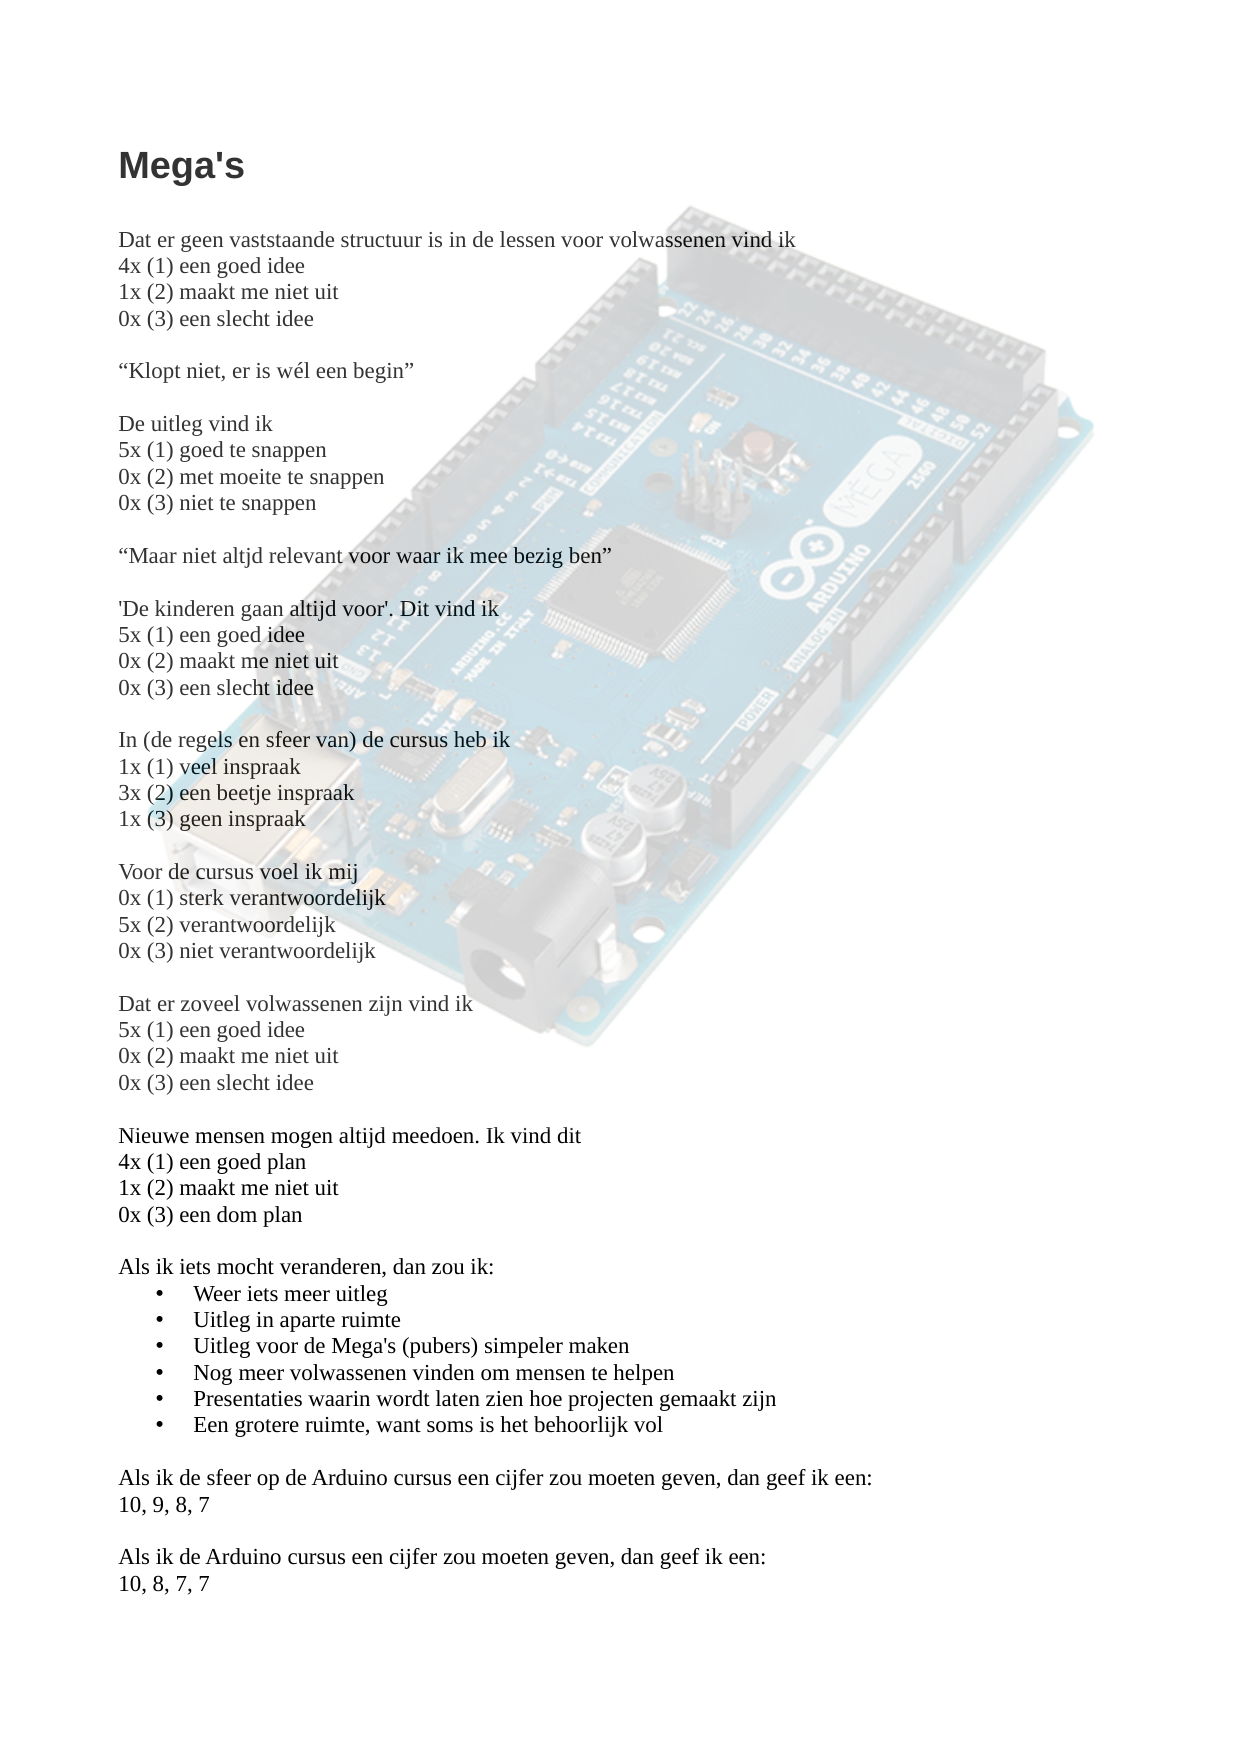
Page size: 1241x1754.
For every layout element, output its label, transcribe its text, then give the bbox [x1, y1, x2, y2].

picture [317, 605, 322, 621]
picture [259, 894, 268, 905]
picture [414, 236, 421, 247]
picture [374, 889, 385, 905]
picture [274, 257, 284, 273]
picture [252, 679, 263, 695]
picture [446, 552, 452, 563]
list Presentaties waarin wordt laten zien hoe projecten gemaakt zijn [156, 1385, 1122, 1412]
picture [285, 815, 294, 826]
picture [392, 1000, 402, 1011]
picture [264, 683, 269, 695]
picture [269, 763, 278, 774]
picture [118, 258, 129, 273]
picture [283, 679, 293, 695]
picture [147, 441, 153, 462]
picture [129, 789, 140, 800]
picture [315, 894, 325, 905]
picture [120, 811, 128, 826]
picture [303, 789, 314, 805]
picture [319, 473, 329, 484]
picture [324, 916, 335, 932]
picture [129, 815, 140, 826]
picture [167, 917, 173, 936]
picture [129, 1052, 140, 1063]
picture [208, 1052, 217, 1063]
picture [306, 446, 314, 457]
picture [288, 472, 293, 484]
picture [225, 868, 232, 879]
picture [286, 657, 292, 668]
picture [151, 731, 161, 747]
picture [420, 1000, 426, 1011]
picture [242, 367, 249, 378]
picture [326, 600, 336, 616]
picture [167, 258, 173, 277]
list Een grotere ruimte, want soms is het behoorlijk vol [156, 1412, 1122, 1438]
picture [498, 552, 506, 563]
picture [265, 921, 275, 932]
picture [246, 868, 253, 879]
picture [693, 236, 703, 247]
picture [591, 552, 601, 563]
picture [155, 469, 164, 484]
picture [364, 473, 372, 484]
picture [440, 736, 447, 747]
picture [526, 552, 534, 563]
picture [191, 815, 199, 826]
picture [249, 788, 254, 800]
picture [119, 627, 129, 642]
picture [200, 1026, 210, 1037]
picture [466, 736, 474, 747]
picture [172, 158, 191, 186]
picture [465, 600, 475, 616]
picture [208, 472, 213, 484]
picture [393, 367, 403, 378]
picture [223, 547, 238, 563]
picture [452, 547, 463, 563]
picture [262, 499, 271, 510]
picture [155, 284, 164, 299]
picture [158, 236, 166, 247]
picture [205, 367, 213, 378]
picture [129, 921, 140, 932]
picture [239, 789, 247, 800]
picture [217, 631, 227, 647]
picture [453, 605, 463, 616]
picture [324, 942, 334, 958]
picture [200, 1079, 210, 1090]
picture [147, 494, 153, 515]
picture [284, 916, 294, 932]
picture [205, 605, 212, 616]
picture [119, 890, 129, 905]
picture [167, 1075, 173, 1094]
picture [147, 310, 153, 331]
picture [241, 605, 251, 621]
picture [276, 367, 292, 378]
picture [475, 731, 486, 747]
picture [283, 736, 291, 747]
picture [295, 789, 302, 800]
picture [147, 283, 153, 304]
picture [338, 736, 348, 747]
picture [231, 947, 239, 958]
picture [147, 758, 153, 779]
picture [655, 236, 664, 247]
picture [214, 1000, 222, 1011]
picture [167, 680, 173, 699]
picture [167, 1048, 173, 1067]
picture [179, 1052, 196, 1063]
picture [268, 995, 274, 1011]
picture [705, 236, 713, 247]
picture [158, 1000, 166, 1011]
picture [268, 552, 275, 563]
picture [147, 810, 153, 831]
picture [293, 736, 301, 747]
picture [155, 917, 164, 932]
picture [129, 499, 140, 510]
picture [195, 158, 215, 178]
picture [292, 1000, 301, 1011]
picture [249, 473, 257, 484]
picture [179, 763, 190, 774]
picture [386, 367, 392, 378]
picture [155, 680, 165, 695]
picture [167, 811, 173, 830]
picture [225, 310, 231, 326]
picture [229, 262, 239, 273]
picture [261, 446, 271, 457]
picture [402, 236, 413, 247]
picture [198, 947, 206, 958]
picture [144, 868, 154, 879]
picture [473, 231, 483, 247]
picture [217, 262, 227, 278]
picture [145, 999, 150, 1011]
picture [119, 996, 134, 1011]
picture [326, 657, 332, 668]
picture [275, 921, 282, 932]
picture [284, 789, 294, 800]
picture [119, 1075, 129, 1090]
picture [119, 416, 134, 431]
picture [167, 785, 173, 804]
picture [267, 262, 273, 273]
picture [272, 499, 283, 515]
picture [182, 420, 190, 431]
picture [293, 657, 301, 668]
picture [217, 652, 228, 668]
picture [217, 1079, 224, 1090]
picture [330, 1000, 340, 1011]
picture [129, 947, 140, 958]
picture [192, 420, 202, 436]
picture [224, 605, 234, 616]
picture [154, 600, 165, 616]
picture [212, 815, 222, 826]
picture [225, 679, 231, 695]
picture [302, 1000, 309, 1011]
picture [499, 231, 505, 247]
picture [129, 315, 140, 326]
picture [129, 631, 140, 642]
picture [159, 552, 168, 563]
picture [304, 684, 312, 695]
picture [255, 367, 261, 378]
picture [375, 367, 385, 383]
picture [179, 473, 196, 484]
picture [423, 604, 428, 616]
picture [208, 498, 213, 510]
picture [357, 947, 362, 963]
picture [264, 314, 269, 326]
picture [252, 310, 263, 326]
picture [355, 889, 367, 905]
picture [233, 868, 244, 879]
picture [217, 684, 224, 695]
picture [363, 731, 373, 747]
picture [283, 1074, 293, 1090]
picture [438, 995, 448, 1011]
picture [326, 894, 333, 905]
picture [255, 420, 261, 431]
picture [303, 552, 314, 563]
picture [461, 995, 472, 1011]
picture [488, 552, 496, 563]
picture [180, 446, 190, 462]
picture [229, 287, 234, 299]
picture [243, 315, 251, 326]
picture [312, 605, 318, 616]
picture [400, 601, 415, 616]
list Uitleg in aparte ruimte [156, 1306, 1122, 1332]
picture [325, 236, 333, 247]
picture [266, 815, 273, 826]
picture [243, 684, 251, 695]
picture [294, 552, 302, 563]
picture [225, 158, 244, 178]
picture [761, 231, 771, 247]
picture [384, 1000, 389, 1016]
picture [129, 446, 140, 457]
picture [354, 605, 364, 616]
picture [333, 656, 338, 668]
picture [283, 868, 291, 879]
picture [750, 236, 760, 247]
picture [201, 552, 209, 563]
picture [259, 868, 270, 879]
picture [264, 1078, 269, 1090]
picture [229, 631, 239, 642]
picture [189, 893, 194, 905]
picture [211, 551, 216, 563]
picture [129, 362, 150, 378]
picture [374, 736, 382, 747]
picture [581, 552, 589, 563]
picture [349, 732, 355, 751]
picture [179, 657, 196, 668]
picture [228, 815, 234, 826]
picture [294, 367, 302, 378]
picture [561, 236, 572, 247]
picture [190, 262, 198, 273]
picture [294, 947, 304, 958]
picture [353, 362, 364, 378]
picture [304, 315, 312, 326]
picture [350, 235, 362, 247]
picture [129, 262, 140, 273]
picture [585, 236, 595, 247]
picture [119, 917, 129, 932]
picture [778, 236, 784, 247]
picture [343, 784, 354, 800]
picture [295, 262, 303, 273]
picture [144, 731, 150, 752]
picture [198, 1052, 207, 1063]
picture [167, 284, 173, 303]
picture [156, 442, 164, 457]
picture [155, 653, 164, 668]
text Nieuwe mensen mogen altijd meedoen. Ik vind dit [118, 1130, 1122, 1148]
picture [180, 262, 188, 273]
picture [262, 367, 269, 378]
picture [167, 469, 173, 488]
picture [155, 495, 165, 510]
picture [217, 152, 222, 161]
picture [167, 1000, 174, 1011]
picture [674, 236, 681, 247]
picture [337, 367, 347, 378]
picture [203, 446, 211, 457]
picture [507, 236, 515, 247]
picture [275, 731, 282, 747]
picture [217, 731, 223, 747]
picture [217, 315, 224, 326]
picture [285, 631, 293, 642]
picture [195, 894, 203, 905]
picture [119, 785, 129, 800]
picture [448, 236, 454, 247]
picture [274, 626, 284, 642]
picture [225, 1074, 231, 1090]
picture [348, 552, 359, 563]
picture [231, 920, 252, 932]
picture [162, 367, 173, 383]
picture [196, 736, 206, 752]
picture [129, 288, 140, 299]
picture [631, 231, 637, 247]
picture [323, 789, 332, 800]
picture [342, 605, 353, 616]
picture [282, 236, 291, 247]
picture [181, 236, 191, 252]
picture [223, 763, 229, 774]
picture [453, 731, 464, 747]
picture [315, 736, 326, 747]
picture [150, 420, 161, 431]
picture [427, 736, 438, 747]
picture [277, 789, 283, 800]
picture [517, 236, 524, 247]
picture [282, 446, 293, 462]
picture [304, 868, 310, 879]
picture [119, 943, 129, 958]
picture [229, 236, 240, 247]
picture [250, 626, 260, 642]
picture [147, 1021, 153, 1042]
picture [180, 499, 196, 510]
picture [238, 415, 248, 431]
picture [289, 758, 300, 774]
picture [219, 947, 230, 958]
picture [259, 1052, 267, 1063]
picture [340, 473, 351, 489]
picture [263, 605, 272, 616]
picture [224, 1000, 232, 1011]
text 0x (2) niet veel, niet weinig geleerd heb [118, 542, 1122, 568]
picture [259, 288, 267, 299]
picture [152, 367, 162, 378]
picture [180, 947, 196, 958]
picture [200, 262, 210, 273]
picture [156, 258, 164, 273]
picture [129, 1026, 140, 1037]
picture [126, 736, 136, 747]
text Niets veranderen [118, 674, 1122, 700]
picture [273, 605, 283, 616]
picture [314, 657, 325, 668]
picture [275, 1052, 285, 1063]
picture [337, 551, 342, 563]
picture [275, 288, 285, 299]
picture [201, 815, 209, 826]
picture [135, 420, 143, 431]
picture [166, 605, 172, 616]
picture [311, 863, 322, 879]
picture [198, 288, 207, 299]
picture [233, 1079, 241, 1090]
picture [526, 236, 533, 247]
picture [180, 868, 188, 879]
picture [294, 473, 302, 484]
picture [129, 1079, 140, 1090]
picture [240, 262, 248, 273]
picture [119, 442, 129, 457]
text 0x (5) te gemakkelijk [118, 410, 1122, 463]
picture [252, 547, 262, 563]
picture [187, 367, 203, 378]
picture [251, 499, 261, 510]
picture [252, 446, 259, 457]
picture [190, 684, 198, 695]
picture [249, 763, 260, 779]
list Nog meer volwassenen vinden om mensen te helpen [156, 1359, 1122, 1385]
picture [396, 552, 412, 563]
picture [229, 656, 234, 668]
picture [190, 1079, 198, 1090]
picture [250, 1021, 260, 1037]
picture [132, 868, 142, 879]
picture [119, 680, 129, 695]
picture [272, 473, 280, 484]
picture [333, 789, 342, 800]
picture [315, 552, 324, 563]
picture [272, 868, 282, 879]
picture [180, 631, 188, 642]
picture [217, 1026, 227, 1042]
picture [251, 894, 258, 905]
picture [224, 736, 231, 747]
picture [120, 759, 128, 774]
picture [303, 1051, 308, 1063]
picture [536, 552, 545, 563]
picture [427, 236, 433, 247]
picture [169, 552, 176, 563]
picture [190, 315, 198, 326]
text 4x (1) veel geleerd heb [118, 489, 1122, 516]
text In (de regels en sfeer van) de cursus heb ik [118, 779, 1122, 805]
picture [191, 763, 199, 774]
picture [416, 605, 422, 616]
picture [173, 605, 183, 616]
picture [167, 627, 173, 646]
picture [244, 552, 249, 568]
picture [155, 943, 165, 958]
picture [236, 446, 244, 457]
picture [200, 631, 210, 642]
picture [240, 947, 247, 958]
picture [154, 868, 161, 879]
picture [215, 366, 220, 378]
picture [180, 1026, 188, 1037]
picture [293, 446, 304, 462]
picture [327, 367, 335, 378]
picture [246, 1000, 257, 1011]
picture [240, 631, 248, 642]
picture [427, 1000, 437, 1011]
picture [208, 736, 216, 747]
picture [595, 236, 602, 247]
picture [135, 1000, 144, 1011]
picture [238, 473, 248, 484]
text 4x (1) een goed plan [118, 1148, 1122, 1174]
picture [277, 552, 285, 563]
picture [220, 420, 226, 431]
picture [295, 499, 303, 510]
picture [251, 236, 258, 247]
picture [253, 605, 262, 616]
picture [374, 473, 384, 484]
picture [325, 552, 335, 563]
picture [311, 1000, 318, 1011]
picture [609, 236, 620, 247]
picture [261, 415, 272, 431]
picture [271, 946, 292, 958]
picture [364, 942, 375, 958]
picture [320, 1000, 328, 1011]
picture [304, 894, 314, 905]
picture [269, 894, 279, 905]
picture [167, 1022, 173, 1041]
picture [167, 890, 173, 909]
picture [180, 1079, 188, 1090]
picture [281, 893, 302, 905]
picture [330, 473, 339, 484]
picture [169, 863, 179, 879]
picture [156, 627, 164, 642]
picture [573, 236, 583, 247]
picture [242, 499, 249, 510]
picture [149, 552, 158, 563]
picture [275, 1000, 291, 1011]
picture [274, 1021, 284, 1037]
picture [253, 921, 263, 932]
picture [435, 236, 442, 247]
picture [294, 684, 302, 695]
picture [226, 499, 234, 510]
picture [731, 236, 742, 247]
picture [191, 446, 201, 457]
picture [147, 679, 153, 700]
picture [715, 236, 725, 247]
picture [316, 921, 321, 937]
picture [196, 868, 204, 879]
picture [376, 605, 383, 616]
picture [369, 1000, 378, 1011]
picture [190, 1026, 198, 1037]
picture [351, 868, 356, 884]
picture [285, 262, 293, 273]
picture [346, 894, 354, 905]
picture [367, 894, 372, 910]
picture [304, 1079, 312, 1090]
picture [217, 1047, 228, 1063]
picture [216, 784, 227, 800]
picture [241, 763, 248, 774]
picture [119, 1048, 129, 1063]
picture [214, 605, 222, 616]
picture [303, 362, 309, 378]
picture [202, 1000, 213, 1011]
picture [260, 235, 265, 247]
picture [163, 736, 171, 747]
list Weer iets meer uitleg [156, 1280, 1122, 1306]
picture [186, 736, 194, 747]
picture [293, 1052, 301, 1063]
text 0x (2) niet veel, niet weinig geleerd heb [118, 594, 1122, 621]
picture [208, 288, 217, 299]
text Ik vind dat ik [118, 463, 1122, 489]
picture [280, 763, 289, 774]
picture [180, 894, 187, 905]
picture [156, 890, 164, 905]
picture [147, 784, 153, 805]
picture [145, 235, 150, 247]
picture [129, 684, 140, 695]
picture [305, 947, 315, 958]
picture [342, 1000, 350, 1011]
picture [119, 732, 125, 747]
picture [455, 1000, 461, 1011]
picture [211, 758, 217, 774]
picture [118, 864, 134, 879]
picture [283, 310, 293, 326]
picture [273, 446, 282, 457]
picture [178, 736, 185, 747]
picture [295, 1026, 303, 1037]
picture [413, 552, 422, 563]
picture [196, 605, 204, 616]
picture [253, 789, 258, 805]
text 0x (3) een dom plan [118, 1201, 1122, 1227]
picture [310, 473, 317, 484]
picture [295, 631, 303, 642]
text 1x (2) maakt me niet uit [118, 1174, 1122, 1201]
picture [167, 759, 173, 778]
picture [243, 1079, 251, 1090]
text Als ik de sfeer op de Arduino cursus een cijfer zou moeten geven, dan geef ik een: [118, 1464, 1122, 1491]
picture [240, 657, 257, 668]
picture [242, 894, 250, 905]
picture [390, 736, 398, 747]
picture [545, 236, 555, 247]
text Iets vaker solderen [118, 753, 1122, 779]
picture [286, 288, 292, 299]
picture [147, 257, 153, 278]
picture [200, 921, 207, 932]
picture [360, 552, 370, 563]
picture [683, 236, 691, 247]
picture [266, 472, 271, 484]
picture [147, 652, 153, 673]
picture [230, 445, 235, 457]
picture [290, 600, 305, 616]
picture [261, 763, 268, 774]
picture [198, 499, 206, 510]
picture [227, 420, 237, 431]
picture [147, 942, 153, 963]
picture [336, 947, 344, 958]
picture [203, 236, 211, 247]
picture [326, 1052, 332, 1063]
picture [316, 947, 323, 958]
picture [209, 921, 218, 932]
picture [469, 552, 486, 563]
picture [208, 420, 219, 431]
picture [219, 921, 229, 932]
picture [233, 315, 241, 326]
picture [230, 763, 240, 774]
picture [346, 868, 352, 879]
picture [638, 236, 654, 247]
picture [252, 1074, 263, 1090]
picture [169, 415, 180, 431]
picture [267, 1026, 273, 1037]
picture [315, 789, 322, 800]
picture [295, 921, 303, 932]
picture [333, 1051, 338, 1063]
picture [314, 288, 325, 299]
picture [498, 731, 509, 747]
picture [286, 547, 292, 563]
picture [294, 810, 305, 826]
picture [167, 442, 173, 461]
text Als ik iets mocht veranderen, dan zou ik: [118, 647, 1122, 674]
picture [240, 1026, 248, 1037]
picture [328, 868, 345, 879]
picture [249, 947, 258, 958]
picture [213, 441, 223, 457]
picture [147, 916, 153, 937]
picture [267, 631, 273, 642]
picture [306, 499, 316, 510]
picture [302, 736, 309, 747]
picture [334, 889, 344, 905]
picture [167, 943, 173, 962]
picture [219, 473, 236, 484]
picture [191, 921, 199, 932]
picture [328, 736, 337, 747]
picture [147, 889, 153, 910]
picture [408, 1000, 419, 1011]
picture [303, 287, 308, 299]
picture [333, 287, 338, 299]
picture [119, 653, 129, 668]
picture [241, 236, 250, 247]
picture [147, 468, 153, 489]
picture [487, 600, 498, 616]
picture [212, 889, 223, 905]
picture [190, 631, 198, 642]
picture [229, 894, 240, 905]
picture [229, 1051, 234, 1063]
picture [119, 469, 129, 484]
picture [275, 657, 285, 668]
picture [259, 657, 267, 668]
picture [446, 605, 452, 616]
picture [419, 736, 426, 747]
text Niets veranderen [118, 726, 1122, 753]
picture [250, 257, 260, 273]
picture [351, 473, 362, 489]
picture [239, 551, 244, 563]
picture [492, 736, 498, 747]
picture [302, 236, 312, 247]
picture [180, 684, 188, 695]
picture [167, 236, 174, 247]
picture [352, 1000, 362, 1011]
picture [481, 605, 487, 616]
picture [366, 605, 376, 616]
picture [200, 684, 210, 695]
picture [235, 815, 245, 826]
picture [147, 626, 153, 647]
picture [314, 1052, 325, 1063]
picture [119, 495, 129, 510]
picture [784, 231, 795, 247]
picture [484, 236, 492, 247]
picture [276, 235, 281, 247]
picture [156, 1022, 164, 1037]
picture [314, 231, 324, 247]
picture [386, 235, 402, 247]
picture [743, 236, 749, 247]
picture [217, 283, 228, 299]
picture [262, 789, 270, 800]
picture [305, 916, 317, 932]
picture [341, 236, 348, 247]
picture [181, 1000, 190, 1011]
picture [129, 894, 140, 905]
picture [545, 552, 551, 563]
picture [286, 1052, 292, 1063]
picture [534, 236, 542, 247]
picture [292, 236, 301, 247]
picture [175, 366, 180, 378]
picture [292, 863, 298, 879]
picture [233, 684, 241, 695]
picture [155, 785, 164, 800]
list Uitleg voor de Mega's (pubers) simpeler maken [156, 1332, 1122, 1359]
picture [191, 1000, 201, 1011]
picture [180, 815, 190, 831]
picture [167, 495, 173, 514]
picture [190, 789, 198, 800]
picture [293, 288, 301, 299]
picture [162, 420, 168, 431]
picture [233, 367, 241, 378]
picture [204, 894, 211, 905]
picture [240, 1052, 257, 1063]
picture [167, 653, 173, 672]
picture [213, 236, 223, 247]
picture [275, 315, 281, 326]
picture [200, 789, 210, 800]
picture [294, 315, 302, 326]
text 0x (3) weinig geleerd heb [118, 621, 1122, 647]
picture [147, 1074, 153, 1095]
picture [135, 236, 144, 247]
picture [240, 288, 257, 299]
picture [621, 236, 631, 247]
picture [258, 473, 264, 484]
text 10, 8, 7, 7 [118, 1570, 1122, 1596]
picture [155, 1048, 164, 1063]
picture [303, 656, 308, 668]
picture [285, 1026, 293, 1037]
picture [274, 815, 283, 826]
picture [208, 946, 213, 958]
picture [229, 1026, 239, 1037]
picture [434, 605, 445, 616]
picture [259, 947, 269, 958]
picture [129, 763, 140, 774]
picture [283, 499, 294, 515]
picture [365, 367, 373, 378]
picture [399, 736, 410, 747]
picture [375, 236, 383, 247]
picture [456, 236, 466, 247]
picture [372, 552, 382, 563]
picture [382, 552, 389, 563]
picture [233, 995, 239, 1011]
picture [139, 605, 147, 616]
picture [378, 1000, 384, 1011]
picture [179, 921, 190, 932]
picture [220, 498, 225, 510]
picture [121, 152, 147, 178]
picture [267, 236, 274, 247]
picture [513, 547, 524, 563]
picture [239, 736, 247, 747]
picture [200, 315, 210, 326]
picture [423, 552, 439, 563]
picture [255, 815, 266, 831]
picture [363, 236, 374, 247]
picture [249, 736, 259, 747]
picture [129, 473, 140, 484]
text Als ik de Arduino cursus een cijfer zou moeten geven, dan geef ik een: [118, 1543, 1122, 1570]
picture [266, 736, 273, 747]
picture [247, 815, 254, 826]
text Als ik iets mocht veranderen, dan zou ik: [118, 1253, 1122, 1280]
picture [119, 1022, 129, 1037]
picture [120, 284, 128, 299]
picture [411, 736, 418, 747]
picture [552, 552, 562, 568]
picture [275, 1079, 281, 1090]
picture [568, 547, 579, 563]
picture [179, 288, 196, 299]
picture [192, 236, 200, 247]
picture [180, 315, 188, 326]
picture [119, 311, 129, 326]
picture [198, 657, 207, 668]
picture [316, 367, 324, 378]
picture [316, 446, 326, 457]
picture [229, 789, 237, 800]
picture [147, 1047, 153, 1068]
picture [198, 473, 206, 484]
picture [155, 811, 165, 826]
picture [150, 158, 169, 178]
picture [180, 789, 188, 800]
picture [306, 604, 311, 616]
picture [185, 600, 195, 616]
picture [258, 1000, 268, 1011]
picture [129, 657, 140, 668]
picture [326, 288, 332, 299]
picture [201, 763, 209, 774]
picture [665, 236, 672, 247]
picture [155, 311, 165, 326]
picture [123, 601, 138, 616]
picture [155, 1075, 165, 1090]
picture [129, 548, 148, 563]
picture [205, 868, 223, 879]
picture [183, 552, 199, 563]
picture [156, 759, 164, 774]
picture [208, 657, 217, 668]
picture [275, 684, 281, 695]
picture [167, 311, 173, 330]
text 10, 9, 8, 7 [118, 1491, 1122, 1517]
picture [345, 942, 357, 958]
picture [294, 1079, 302, 1090]
picture [119, 232, 134, 247]
